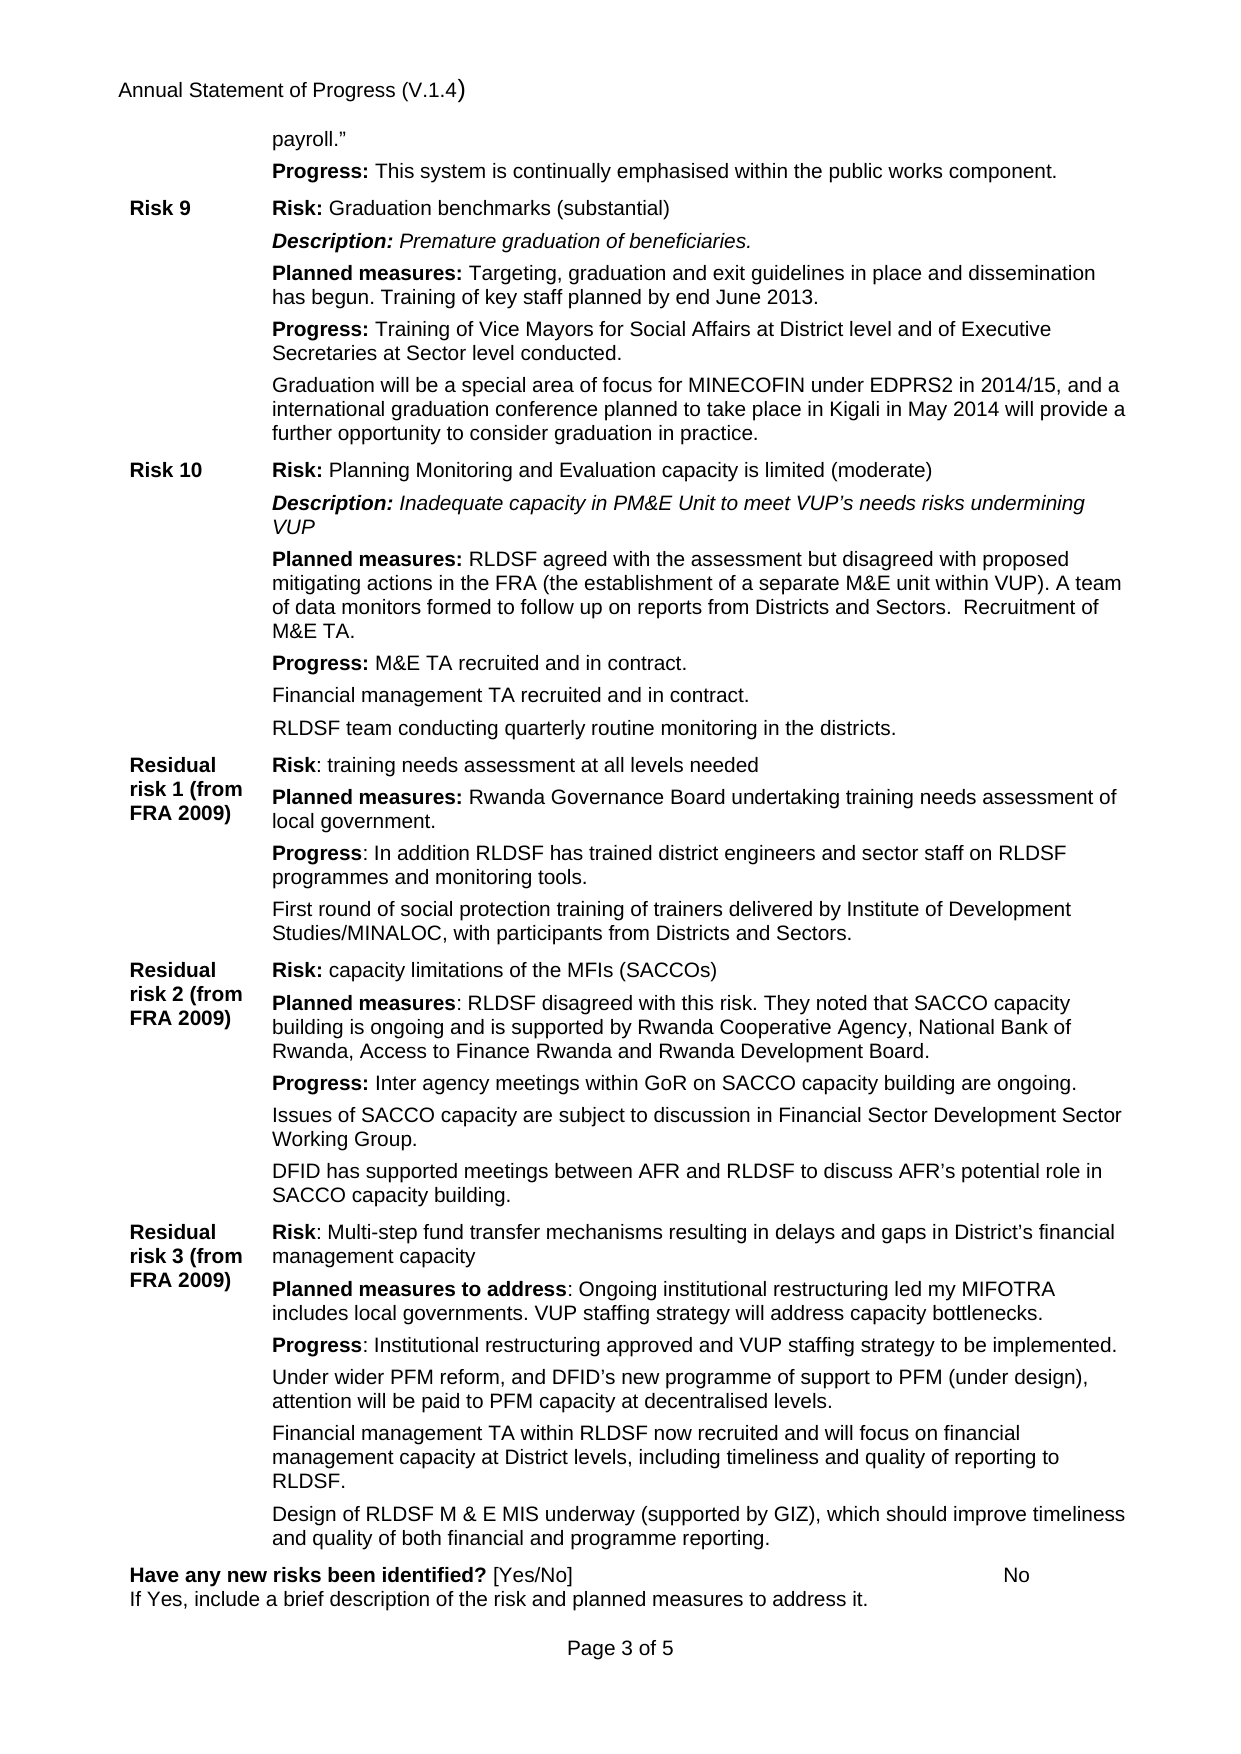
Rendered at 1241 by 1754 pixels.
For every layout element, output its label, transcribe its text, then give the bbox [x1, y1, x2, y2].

table_cell Risk: training needs assessment at all levels needed Planned measures: Rwanda Governance Board undertaking training needs assessment of local government. Progress: In addition RLDSF has trained district engineers and sector staff on RLDSF programmes and monitoring tools. First round of social protection training of trainers delivered by Institute of Development Studies/MINALOC, with participants from Districts and Sectors. [263, 748, 1142, 949]
table_cell Risk 10 [118, 454, 258, 744]
table_cell payroll.” Progress: This system is continually emphasised within the public works component. [263, 123, 1142, 187]
table_cell No [994, 1558, 1142, 1614]
table_cell [118, 123, 258, 187]
table_cell Risk: Multi-step fund transfer mechanisms resulting in delays and gaps in District’s financial management capacity Planned measures to address: Ongoing institutional restructuring led my MIFOTRA includes local governments. VUP staffing strategy will address capacity bottlenecks. Progress: Institutional restructuring approved and VUP staffing strategy to be implemented. Under wider PFM reform, and DFID’s new programme of support to PFM (under design), attention will be paid to PFM capacity at decentralised levels. Financial management TA within RLDSF now recruited and will focus on financial management capacity at District levels, including timeliness and quality of reporting to RLDSF. Design of RLDSF M & E MIS underway (supported by GIZ), which should improve timeliness and quality of both financial and programme reporting. [263, 1216, 1142, 1553]
table_cell Risk 9 [118, 192, 258, 449]
table_cell Residual risk 2 (from FRA 2009) [118, 954, 258, 1211]
table_cell Risk: capacity limitations of the MFIs (SACCOs) Planned measures: RLDSF disagreed with this risk. They noted that SACCO capacity building is ongoing and is supported by Rwanda Cooperative Agency, National Bank of Rwanda, Access to Finance Rwanda and Rwanda Development Board. Progress: Inter agency meetings within GoR on SACCO capacity building are ongoing. Issues of SACCO capacity are subject to discussion in Financial Sector Development Sector Working Group. DFID has supported meetings between AFR and RLDSF to discuss AFR’s potential role in SACCO capacity building. [263, 954, 1142, 1211]
table_cell Residual risk 1 (from FRA 2009) [118, 748, 258, 949]
table_cell Residual risk 3 (from FRA 2009) [118, 1216, 258, 1553]
table_cell Have any new risks been identified? [Yes/No] If Yes, include a brief description of the risk and planned measures to address it. [118, 1558, 990, 1614]
table_cell Risk: Graduation benchmarks (substantial) Description: Premature graduation of beneficiaries. Planned measures: Targeting, graduation and exit guidelines in place and dissemination has begun. Training of key staff planned by end June 2013. Progress: Training of Vice Mayors for Social Affairs at District level and of Executive Secretaries at Sector level conducted. Graduation will be a special area of focus for MINECOFIN under EDPRS2 in 2014/15, and a international graduation conference planned to take place in Kigali in May 2014 will provide a further opportunity to consider graduation in practice. [263, 192, 1142, 449]
table_cell Risk: Planning Monitoring and Evaluation capacity is limited (moderate) Description: Inadequate capacity in PM&E Unit to meet VUP’s needs risks undermining VUP Planned measures: RLDSF agreed with the assessment but disagreed with proposed mitigating actions in the FRA (the establishment of a separate M&E unit within VUP). A team of data monitors formed to follow up on reports from Districts and Sectors. Recruitment of M&E TA. Progress: M&E TA recruited and in contract. Financial management TA recruited and in contract. RLDSF team conducting quarterly routine monitoring in the districts. [263, 454, 1142, 744]
